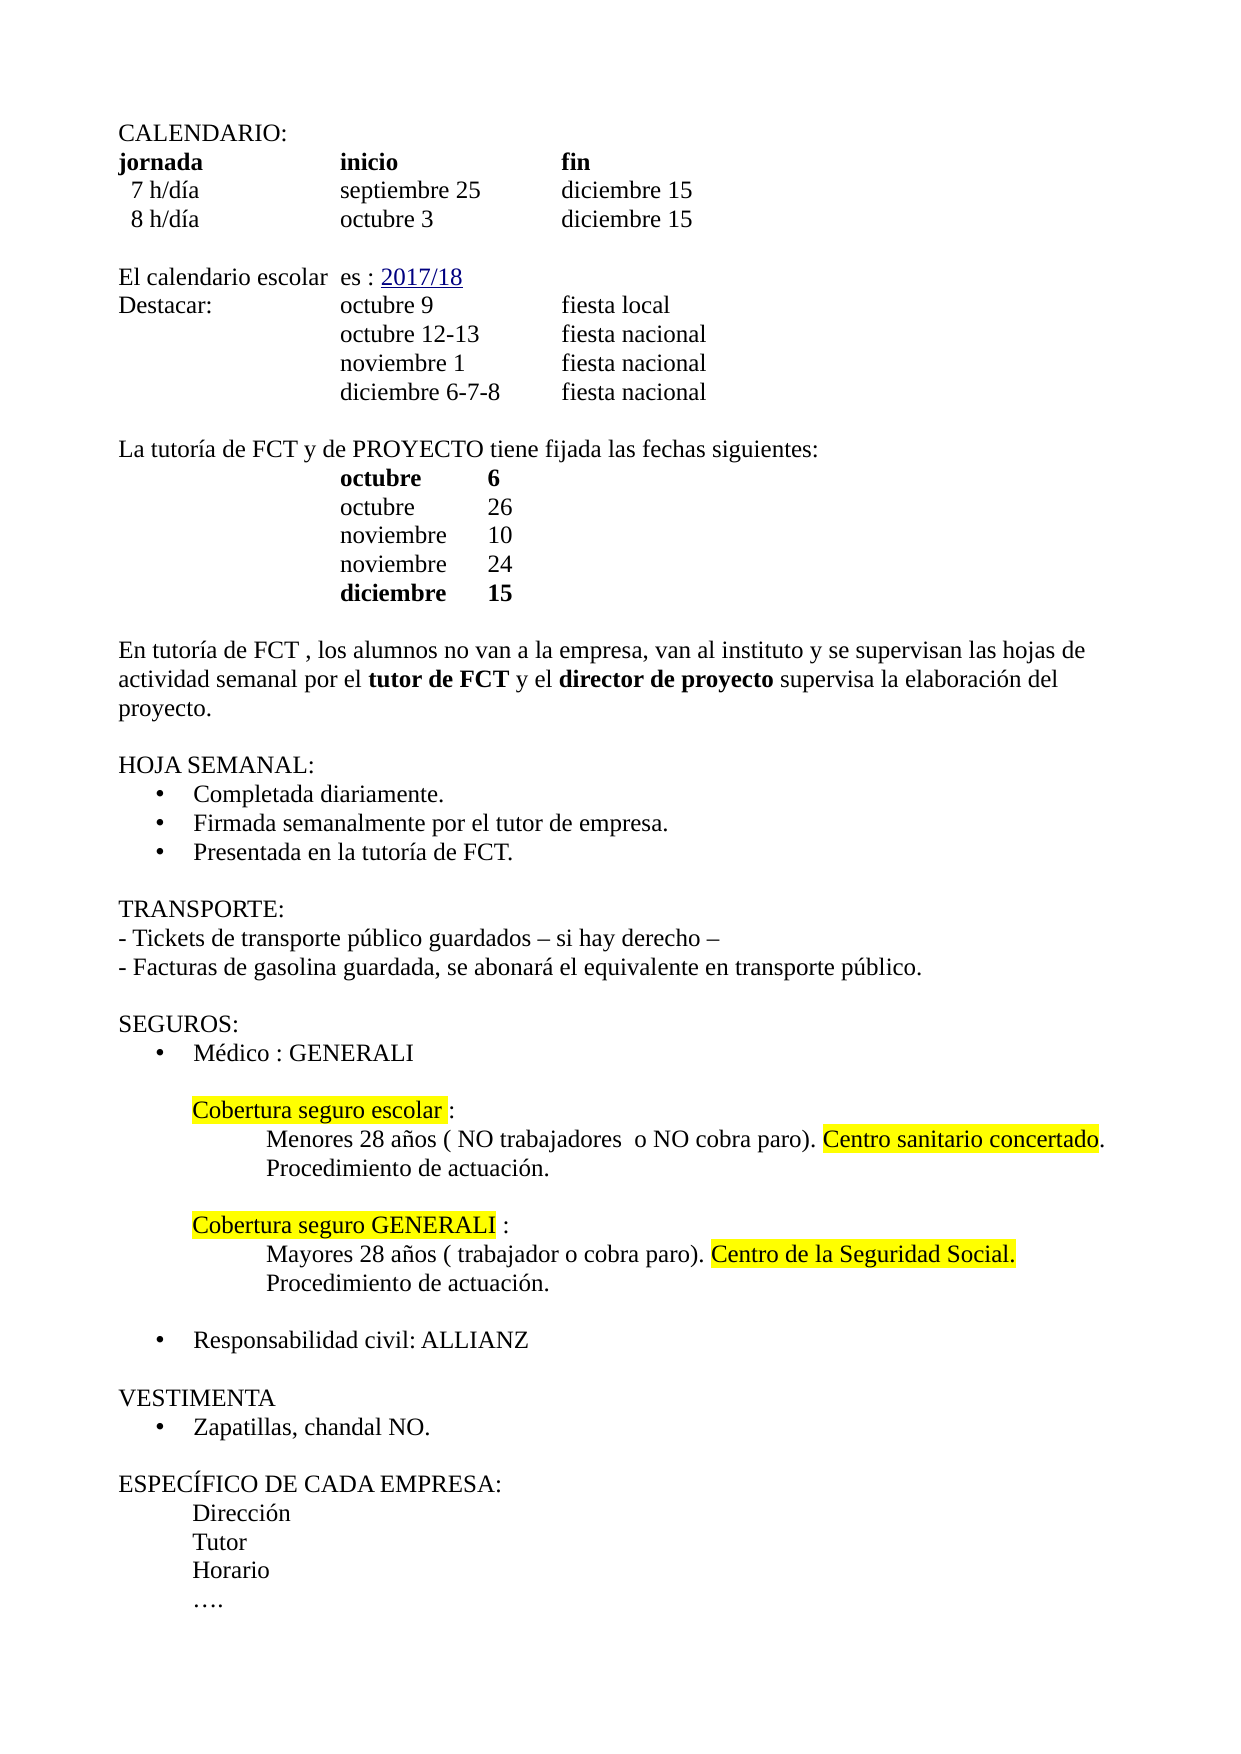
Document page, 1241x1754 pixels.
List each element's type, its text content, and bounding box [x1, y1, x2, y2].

list Presentada en la tutoría de FCT. [156, 837, 1122, 866]
text ESPECÍFICO DE CADA EMPRESA: [118, 1469, 1122, 1498]
text - Facturas de gasolina guardada, se abonará el equivalente en transporte público. [118, 952, 1122, 981]
text VESTIMENTA [118, 1383, 1122, 1412]
text Procedimiento de actuación. [118, 1153, 1122, 1182]
text diciembre 6-7-8 fiesta nacional [118, 377, 1122, 406]
text Destacar: octubre 9 fiesta local [118, 291, 1122, 319]
text TRANSPORTE: [118, 894, 1122, 923]
list Zapatillas, chandal NO. [156, 1412, 1122, 1441]
text Procedimiento de actuación. [118, 1268, 1122, 1297]
text HOJA SEMANAL: [118, 751, 1122, 779]
text 7 h/día septiembre 25 diciembre 15 [118, 176, 1122, 204]
text Mayores 28 años ( trabajador o cobra paro). Centro de la Seguridad Social. [118, 1239, 1122, 1268]
text Horario [118, 1556, 1122, 1584]
list Responsabilidad civil: ALLIANZ [156, 1326, 1122, 1354]
text 8 h/día octubre 3 diciembre 15 [118, 204, 1122, 233]
text Dirección [118, 1498, 1122, 1527]
text octubre 6 [118, 463, 1122, 492]
text …. [118, 1584, 1122, 1613]
text noviembre 24 [118, 549, 1122, 578]
list Médico : GENERALI [156, 1038, 1122, 1067]
text diciembre 15 [118, 578, 1122, 607]
text Tutor [118, 1527, 1122, 1556]
list Firmada semanalmente por el tutor de empresa. [156, 808, 1122, 837]
text jornada inicio fin [118, 147, 1122, 176]
text Cobertura seguro GENERALI : [118, 1211, 1122, 1239]
list Completada diariamente. [156, 779, 1122, 808]
text noviembre 1 fiesta nacional [118, 348, 1122, 377]
text octubre 12-13 fiesta nacional [118, 319, 1122, 348]
text La tutoría de FCT y de PROYECTO tiene fijada las fechas siguientes: [118, 434, 1122, 463]
text En tutoría de FCT , los alumnos no van a la empresa, van al instituto y se supervisan las hojas de actividad semanal por el tutor de FCT y el director de proyecto supervisa la elaboración del proyecto. [118, 636, 1122, 722]
text SEGUROS: [118, 1009, 1122, 1038]
text octubre 26 [118, 492, 1122, 521]
text Cobertura seguro escolar : [118, 1096, 1122, 1124]
text - Tickets de transporte público guardados – si hay derecho – [118, 923, 1122, 952]
text CALENDARIO: [118, 118, 1122, 147]
text El calendario escolar es : 2017/18 [118, 262, 1122, 291]
text Menores 28 años ( NO trabajadores o NO cobra paro). Centro sanitario concertado. [118, 1124, 1122, 1153]
text noviembre 10 [118, 521, 1122, 549]
